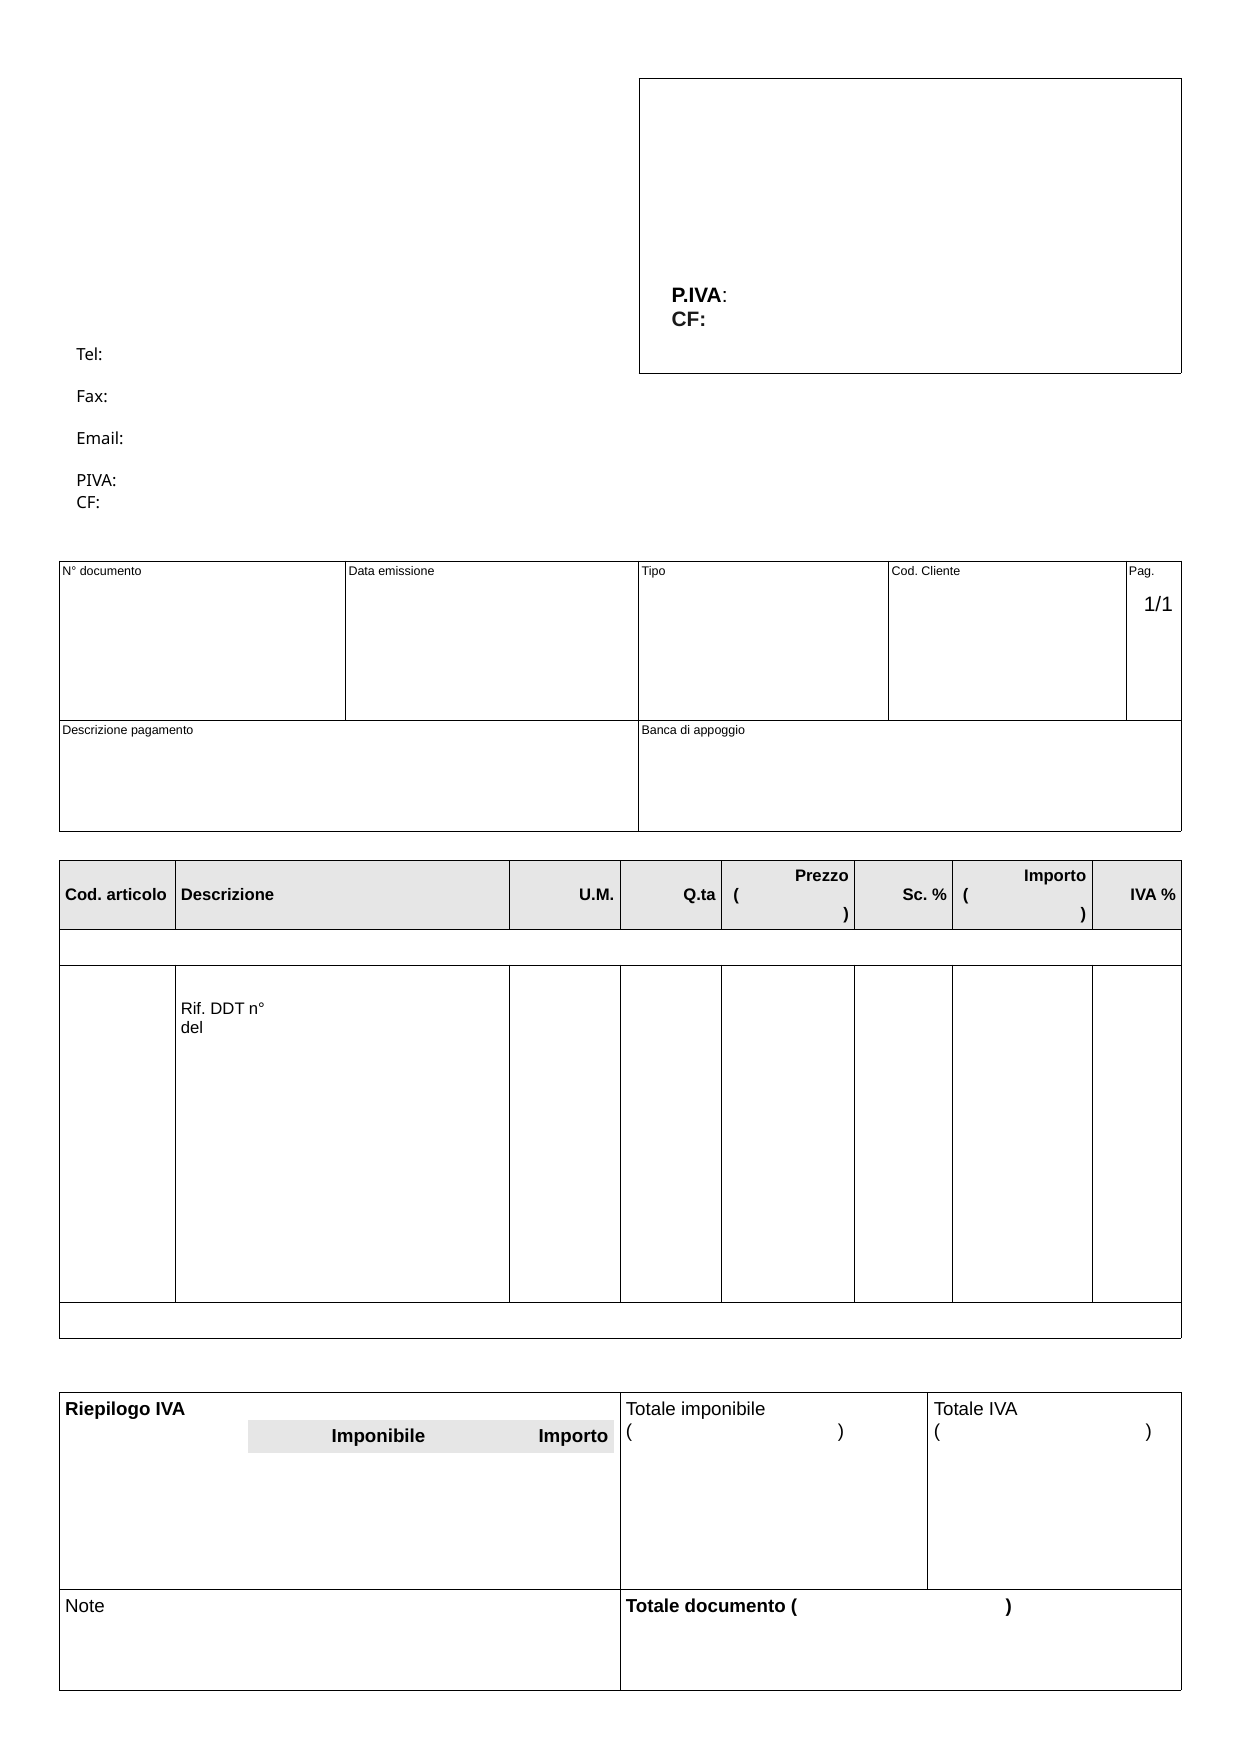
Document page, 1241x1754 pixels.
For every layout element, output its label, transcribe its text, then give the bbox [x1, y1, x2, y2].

table_cell <line.uos_id and line.uos_id.name or ''> [510, 966, 620, 1302]
table_header IVA % [1093, 861, 1181, 929]
table_cell <if test="line.document_reference_id"> <if test="line.document_reference_id.ddt_number"> Rif. DDT n°<line.document_reference_id.ddt_number> del <line.document_reference_id.ddt_date and formatLang(line.document_reference_id.ddt_date,date=True) or ''> </if> </if> <choose> <when test="(line.product_id.type=='service')"> <line.name or line.product_id.name or '' > </when> <otherwise> <line.product_id.name or line.name or '' > </otherwise> </choose> [176, 966, 509, 1302]
table_cell <formatLang(line.price_subtotal) or ''> [953, 966, 1092, 1302]
table_header Prezzo (<o.currency_id.name or ''>) [722, 861, 854, 929]
table_header U.M. [510, 861, 620, 929]
table_cell <formatLang(line.price_unit) or ''> [722, 966, 854, 1302]
table_cell <line.invoice_line_tax_id and (formatLang(100 * line.invoice_line_tax_id[0].amount)) or ''> [1093, 966, 1181, 1302]
table_header Importo (<o.currency_id.name or ''>) [953, 861, 1092, 929]
table_cell <line.product_id and line.product_id.code or ''> [60, 966, 175, 1302]
table_cell <line.discount and (formatLang(line.discount) +'%') or ''> [855, 966, 952, 1302]
table_header Descrizione [176, 861, 509, 929]
table_cell </for> [60, 1303, 1181, 1337]
table_header Cod. articolo [60, 861, 175, 929]
table_header Q.ta [621, 861, 721, 929]
table_header Sc. % [855, 861, 952, 929]
table_cell <for each="line in get_lines(o.id)"> [60, 930, 1181, 964]
table_cell <if test="printable(line.quantity)"><formatLang(line.quantity) or 0.00></if> [621, 966, 721, 1302]
